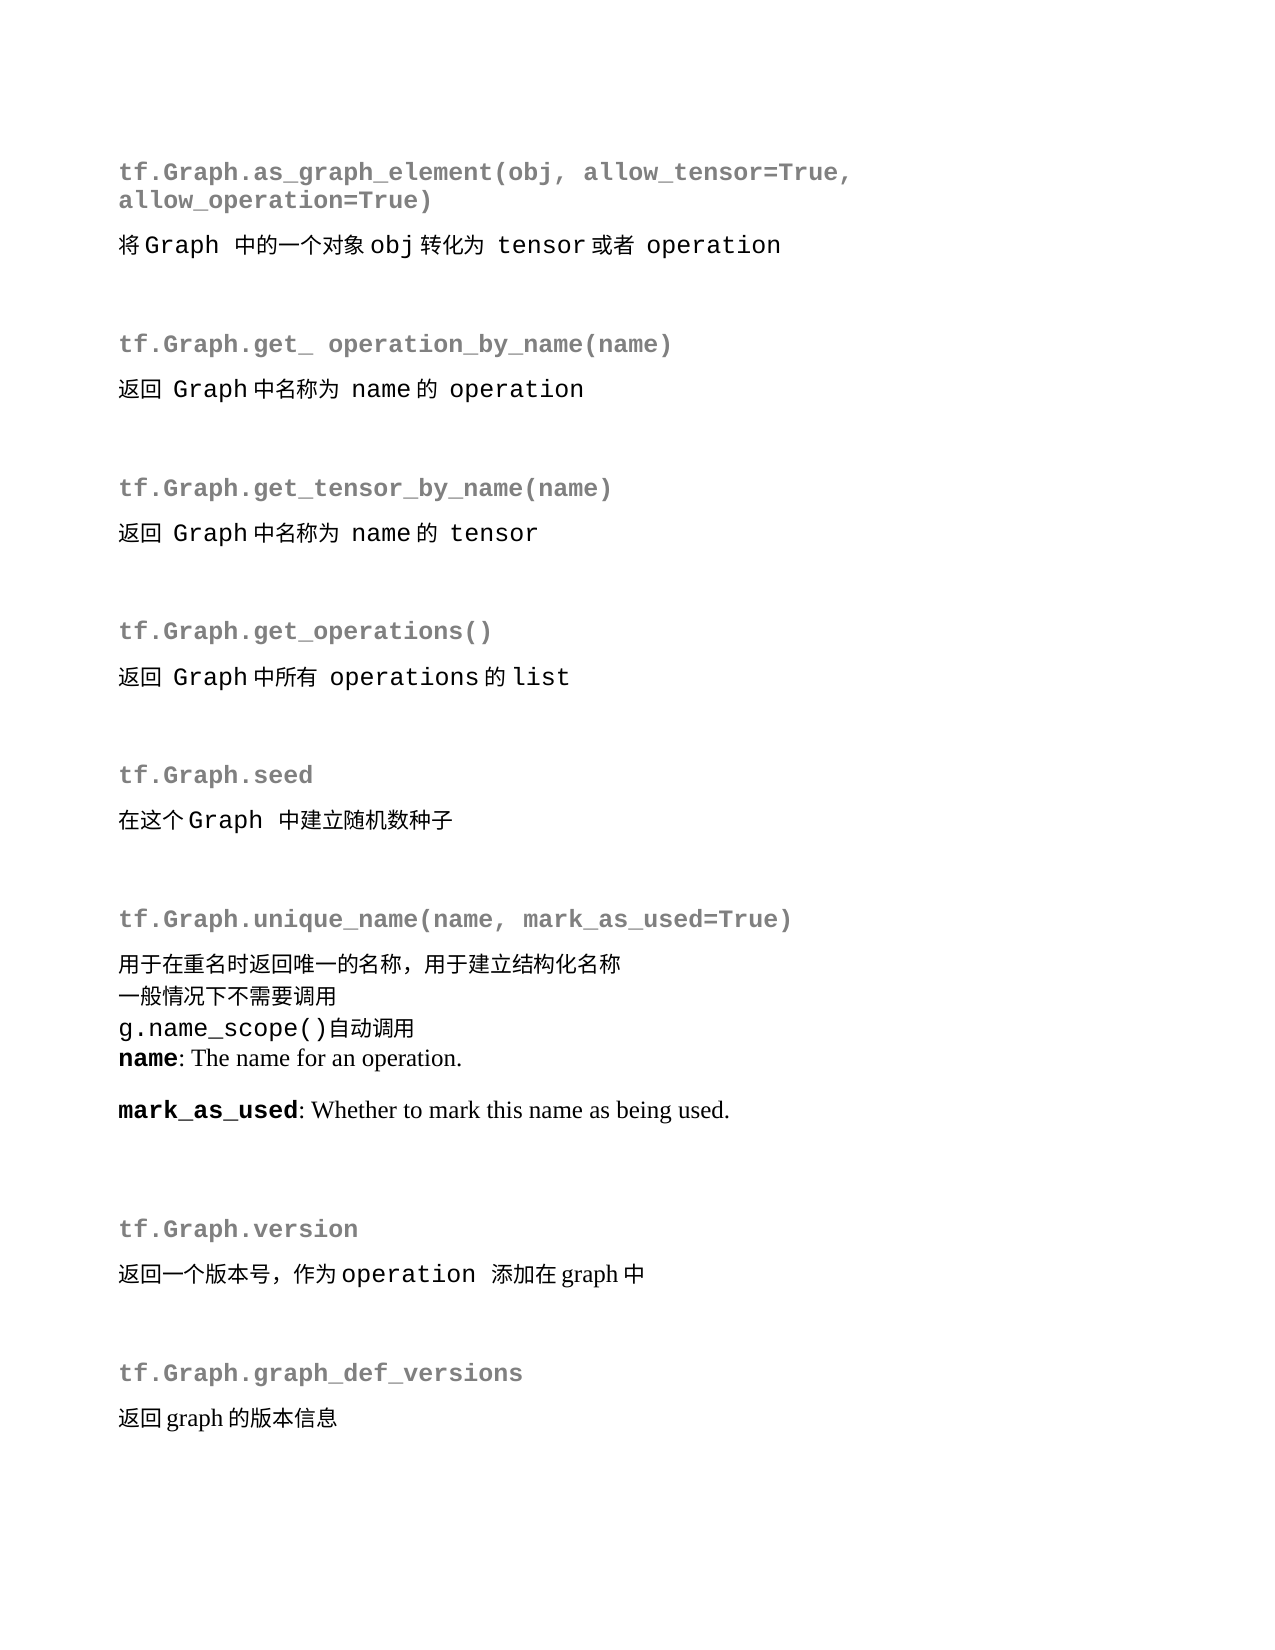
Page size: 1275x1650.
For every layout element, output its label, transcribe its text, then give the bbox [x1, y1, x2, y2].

text name: The name for an operation. [118, 1043, 1157, 1074]
text 一般情况下不需要调用 [118, 979, 1157, 1011]
text mark_as_used: Whether to mark this name as being used. [118, 1095, 1157, 1126]
subtitle tf.Graph.version [118, 1217, 1157, 1245]
text 将Graph 中的一个对象obj转化为 tensor或者 operation [118, 228, 1157, 261]
subtitle tf.Graph.graph_def_versions [118, 1360, 1157, 1389]
text 返回 Graph中名称为 name的 operation [118, 372, 1157, 405]
subtitle tf.Graph.get_operations() [118, 619, 1157, 647]
subtitle tf.Graph.seed [118, 763, 1157, 791]
text 返回一个版本号，作为operation 添加在graph中 [118, 1257, 1157, 1290]
text 在这个Graph 中建立随机数种子 [118, 803, 1157, 836]
subtitle tf.Graph.get_ operation_by_name(name) [118, 331, 1157, 360]
text 返回graph的版本信息 [118, 1401, 1157, 1433]
subtitle tf.Graph.as_graph_element(obj, allow_tensor=True, allow_operation=True) [118, 159, 1157, 216]
text 用于在重名时返回唯一的名称，用于建立结构化名称 [118, 947, 1157, 979]
text g.name_scope()自动调用 [118, 1011, 1157, 1043]
subtitle tf.Graph.unique_name(name, mark_as_used=True) [118, 906, 1157, 935]
text 返回 Graph中名称为 name的 tensor [118, 516, 1157, 549]
subtitle tf.Graph.get_tensor_by_name(name) [118, 475, 1157, 503]
text 返回 Graph中所有 operations的list [118, 660, 1157, 693]
